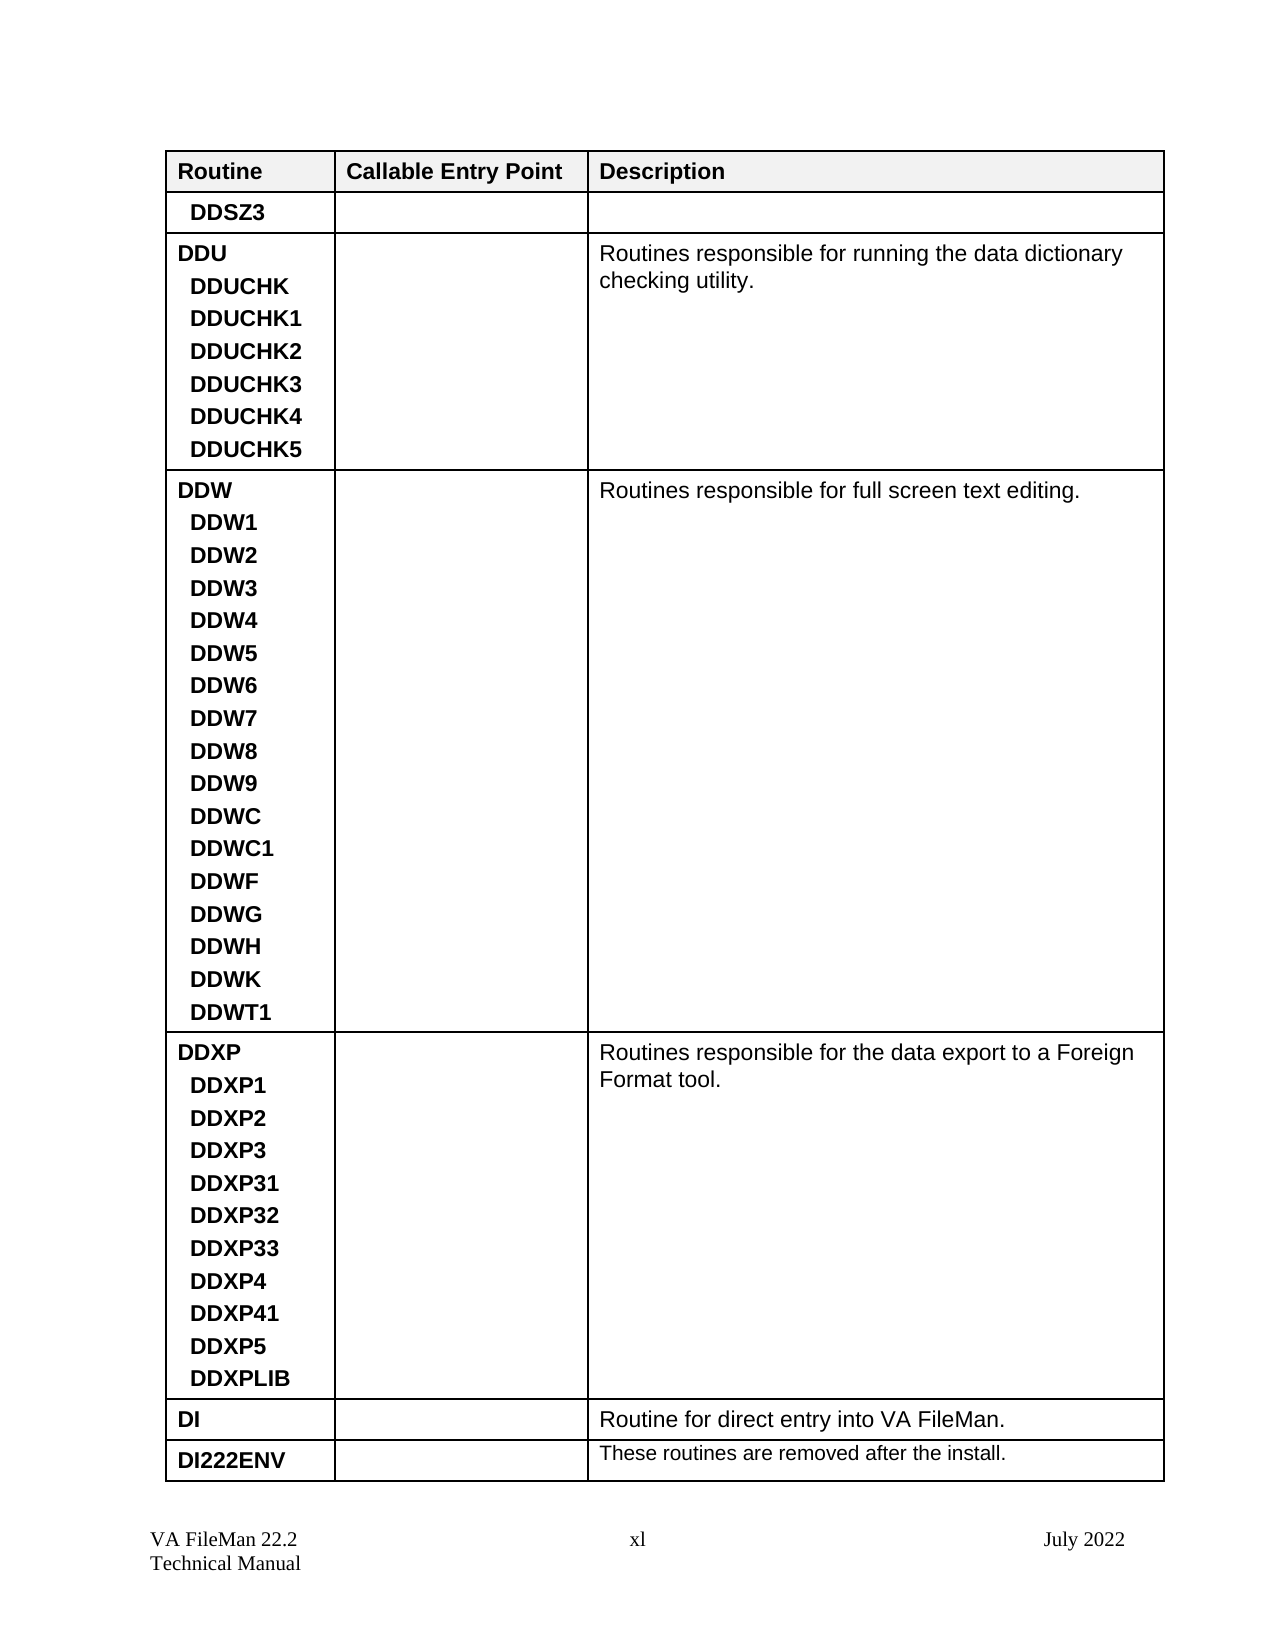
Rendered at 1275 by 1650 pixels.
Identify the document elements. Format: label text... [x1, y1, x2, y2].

table_cell DI [167, 1400, 334, 1439]
table_cell Routines responsible for running the data dictionary checking utility. [589, 234, 1163, 468]
table_cell DDXP DDXP1 DDXP2 DDXP3 DDXP31 DDXP32 DDXP33 DDXP4 DDXP41 DDXP5 DDXPLIB [167, 1033, 334, 1398]
table_cell DDW DDW1 DDW2 DDW3 DDW4 DDW5 DDW6 DDW7 DDW8 DDW9 DDWC DDWC1 DDWF DDWG DDWH DDWK DDWT1 [167, 471, 334, 1031]
table_cell Routine for direct entry into VA FileMan. [589, 1400, 1163, 1439]
table_cell These routines are removed after the install. [589, 1441, 1163, 1480]
table_cell [336, 1033, 587, 1398]
table_cell [336, 1441, 587, 1480]
table_header Routine [167, 152, 334, 191]
table_cell DI222ENV [167, 1441, 334, 1480]
table_cell [336, 234, 587, 468]
table_cell [336, 471, 587, 1031]
table_cell [336, 193, 587, 232]
table_cell Routines responsible for the data export to a Foreign Format tool. [589, 1033, 1163, 1398]
table_cell DDU DDUCHK DDUCHK1 DDUCHK2 DDUCHK3 DDUCHK4 DDUCHK5 [167, 234, 334, 468]
table_cell DDSZ3 [167, 193, 334, 232]
table_header Callable Entry Point [336, 152, 587, 191]
table_cell Routines responsible for full screen text editing. [589, 471, 1163, 1031]
table_header Description [589, 152, 1163, 191]
table_cell [336, 1400, 587, 1439]
table_cell [589, 193, 1163, 232]
